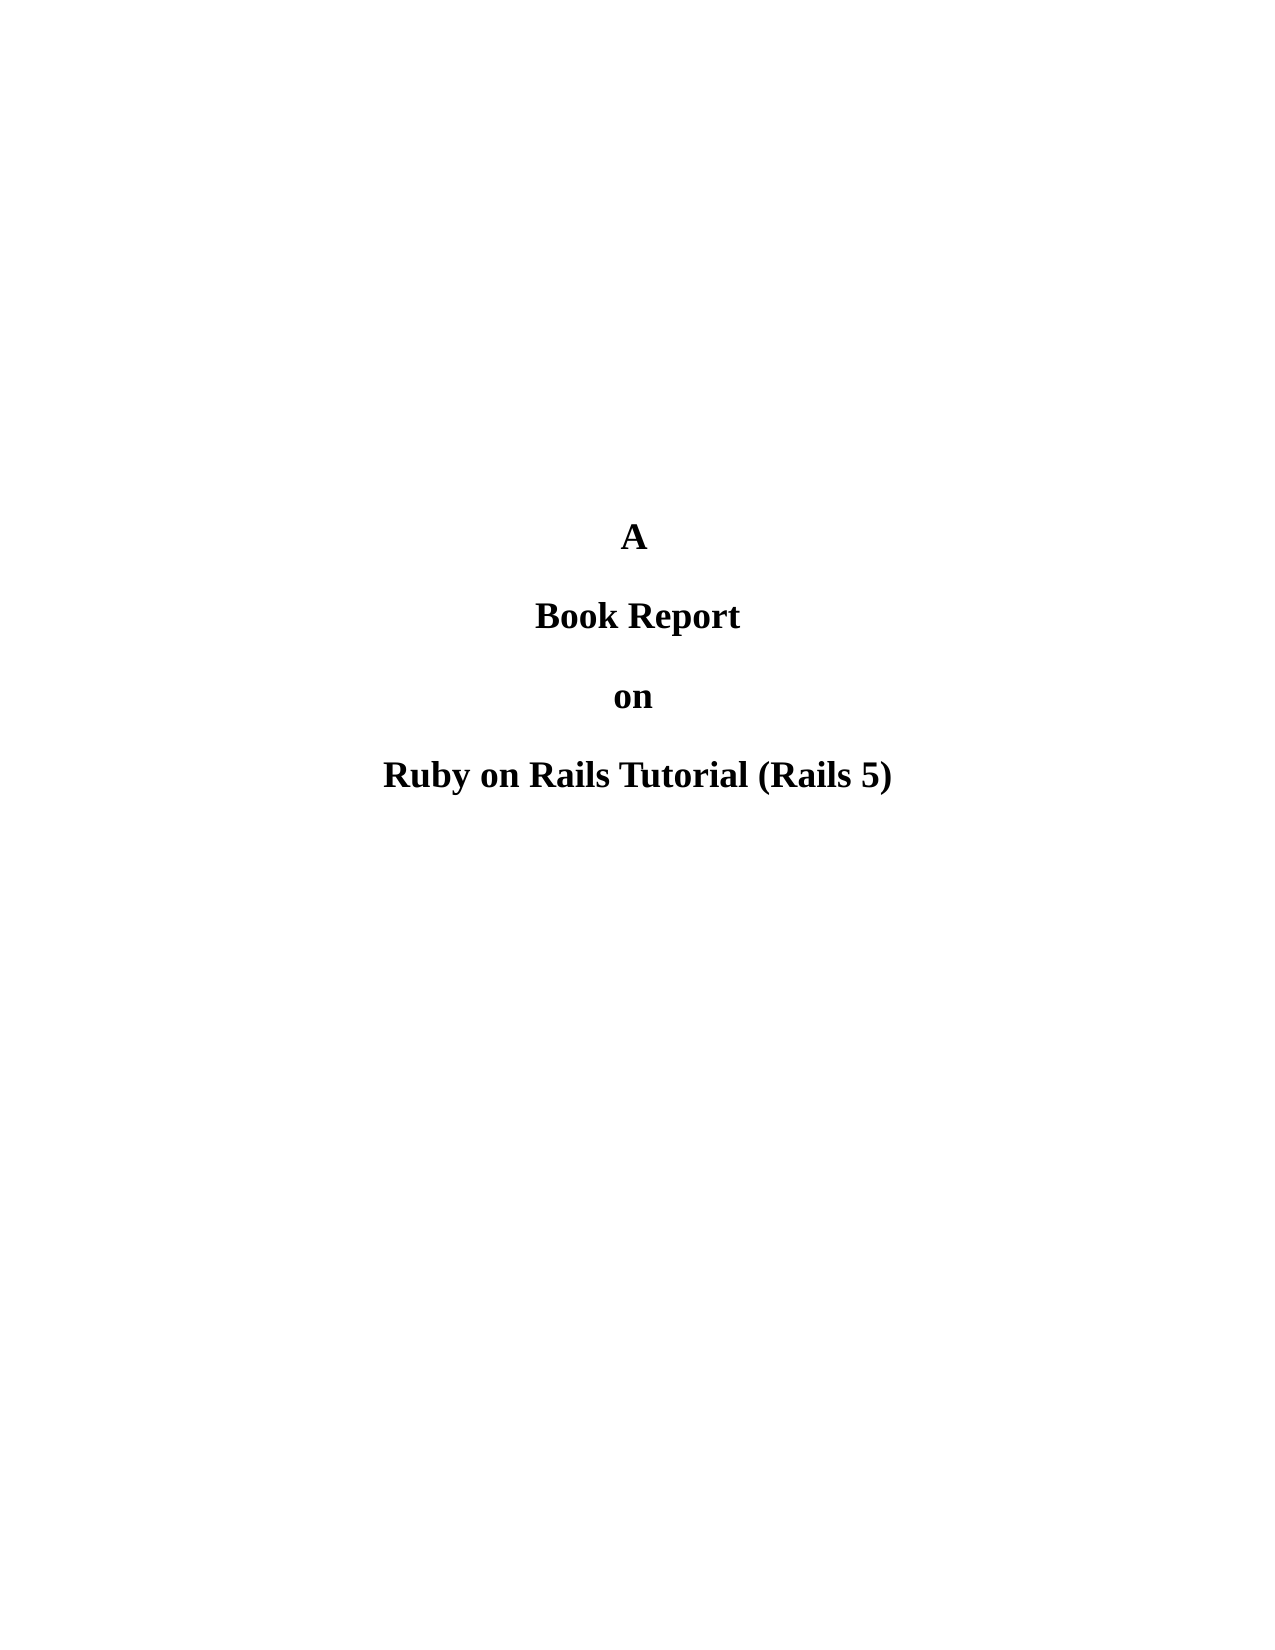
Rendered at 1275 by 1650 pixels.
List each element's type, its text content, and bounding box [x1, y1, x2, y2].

text on [118, 673, 1157, 716]
text A [118, 514, 1157, 558]
text Book Report [118, 594, 1157, 637]
text Ruby on Rails Tutorial (Rails 5) [118, 752, 1157, 795]
